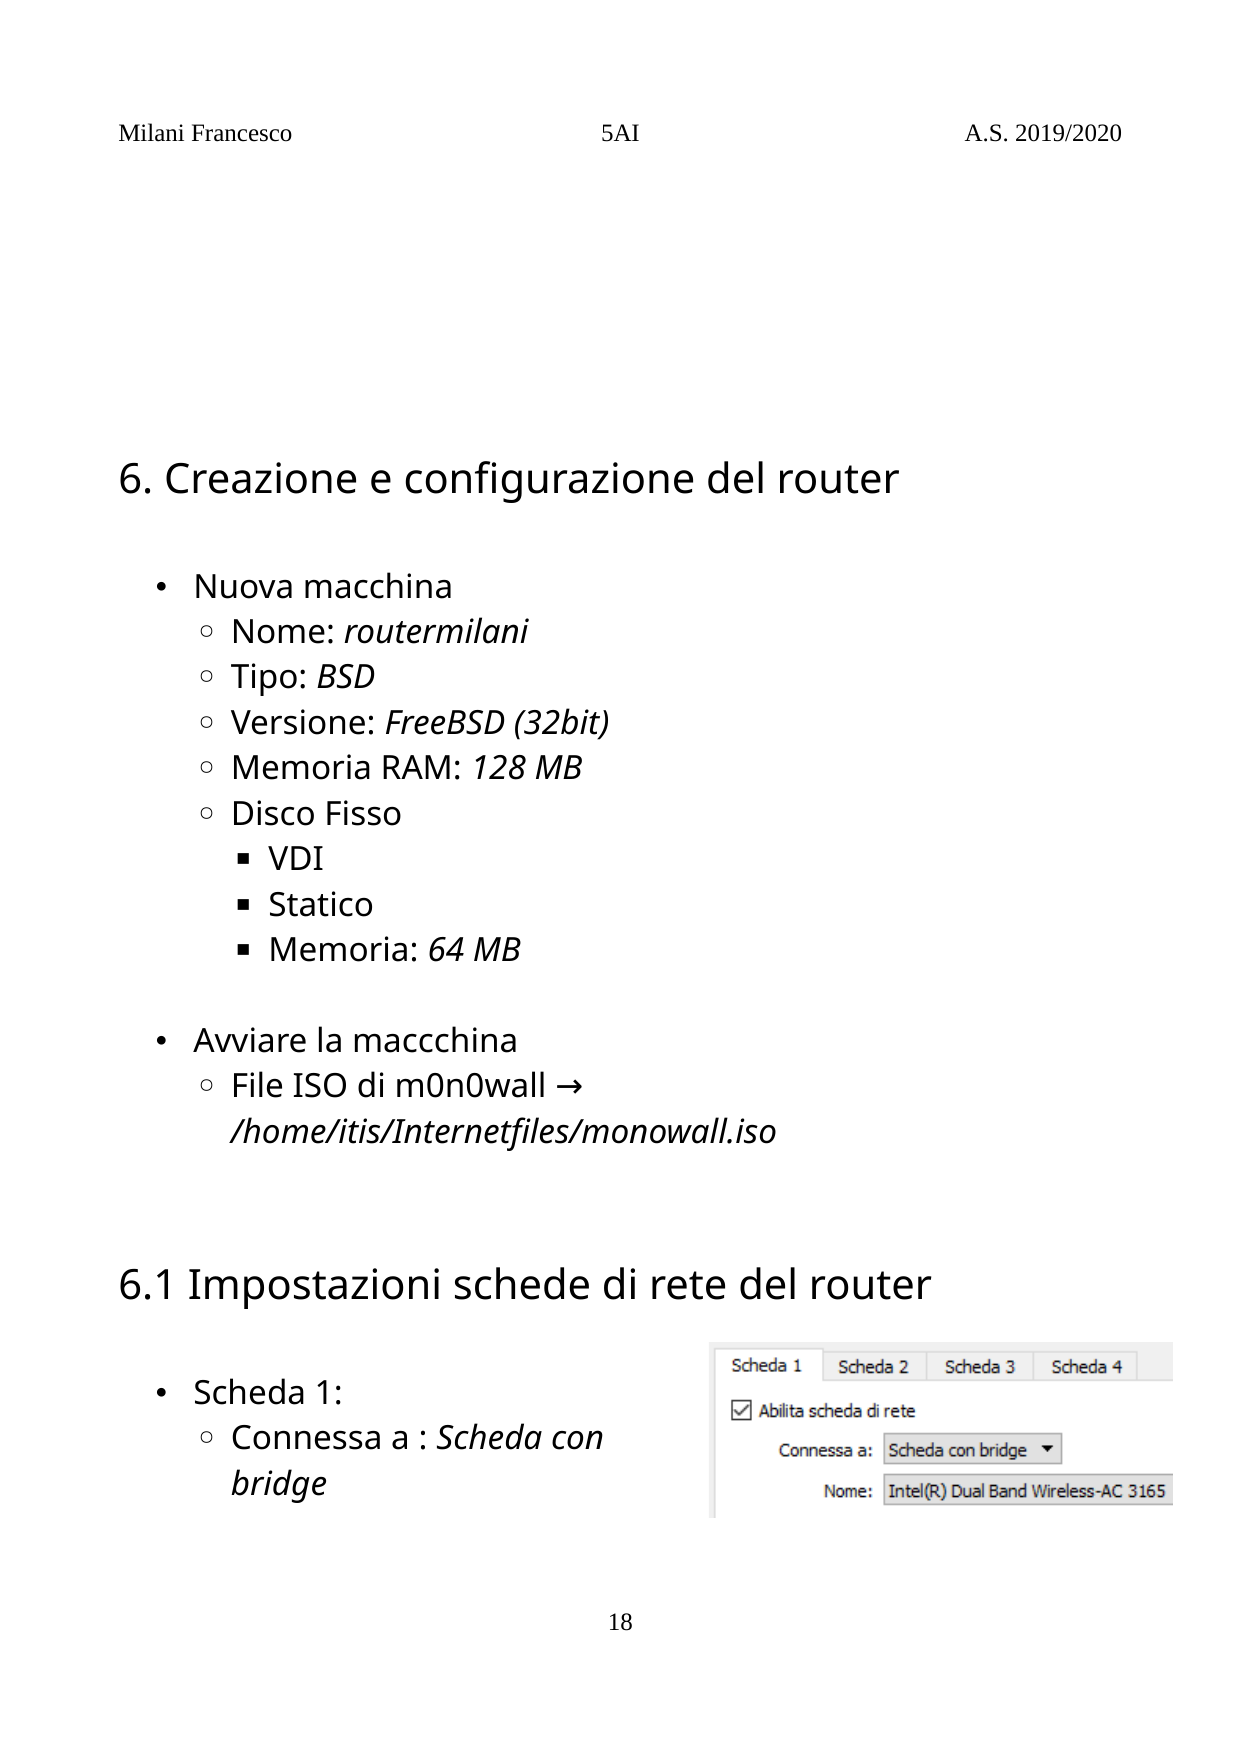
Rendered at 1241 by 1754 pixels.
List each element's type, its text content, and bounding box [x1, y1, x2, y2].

list Statico [231, 880, 1122, 926]
list File ISO di m0n0wall → /home/itis/Internetfiles/monowall.iso [193, 1062, 1122, 1153]
list Disco Fisso [193, 789, 1122, 835]
list Nuova macchina [156, 562, 1122, 608]
list Memoria RAM: 128 MB [193, 744, 1122, 789]
list Connessa a : Scheda con bridge [193, 1414, 708, 1505]
list Versione: FreeBSD (32bit) [193, 699, 1122, 744]
list Nome: routermilani [193, 608, 1122, 653]
text 6.1 Impostazioni schede di rete del router [118, 1255, 1122, 1312]
picture [708, 1342, 1173, 1518]
list Scheda 1: [156, 1368, 708, 1414]
list Tipo: BSD [193, 653, 1122, 699]
text 6. Creazione e configurazione del router [118, 449, 1122, 506]
list VDI [231, 835, 1122, 880]
list Memoria: 64 MB [231, 926, 1122, 971]
list Avviare la maccchina [156, 1017, 1122, 1062]
